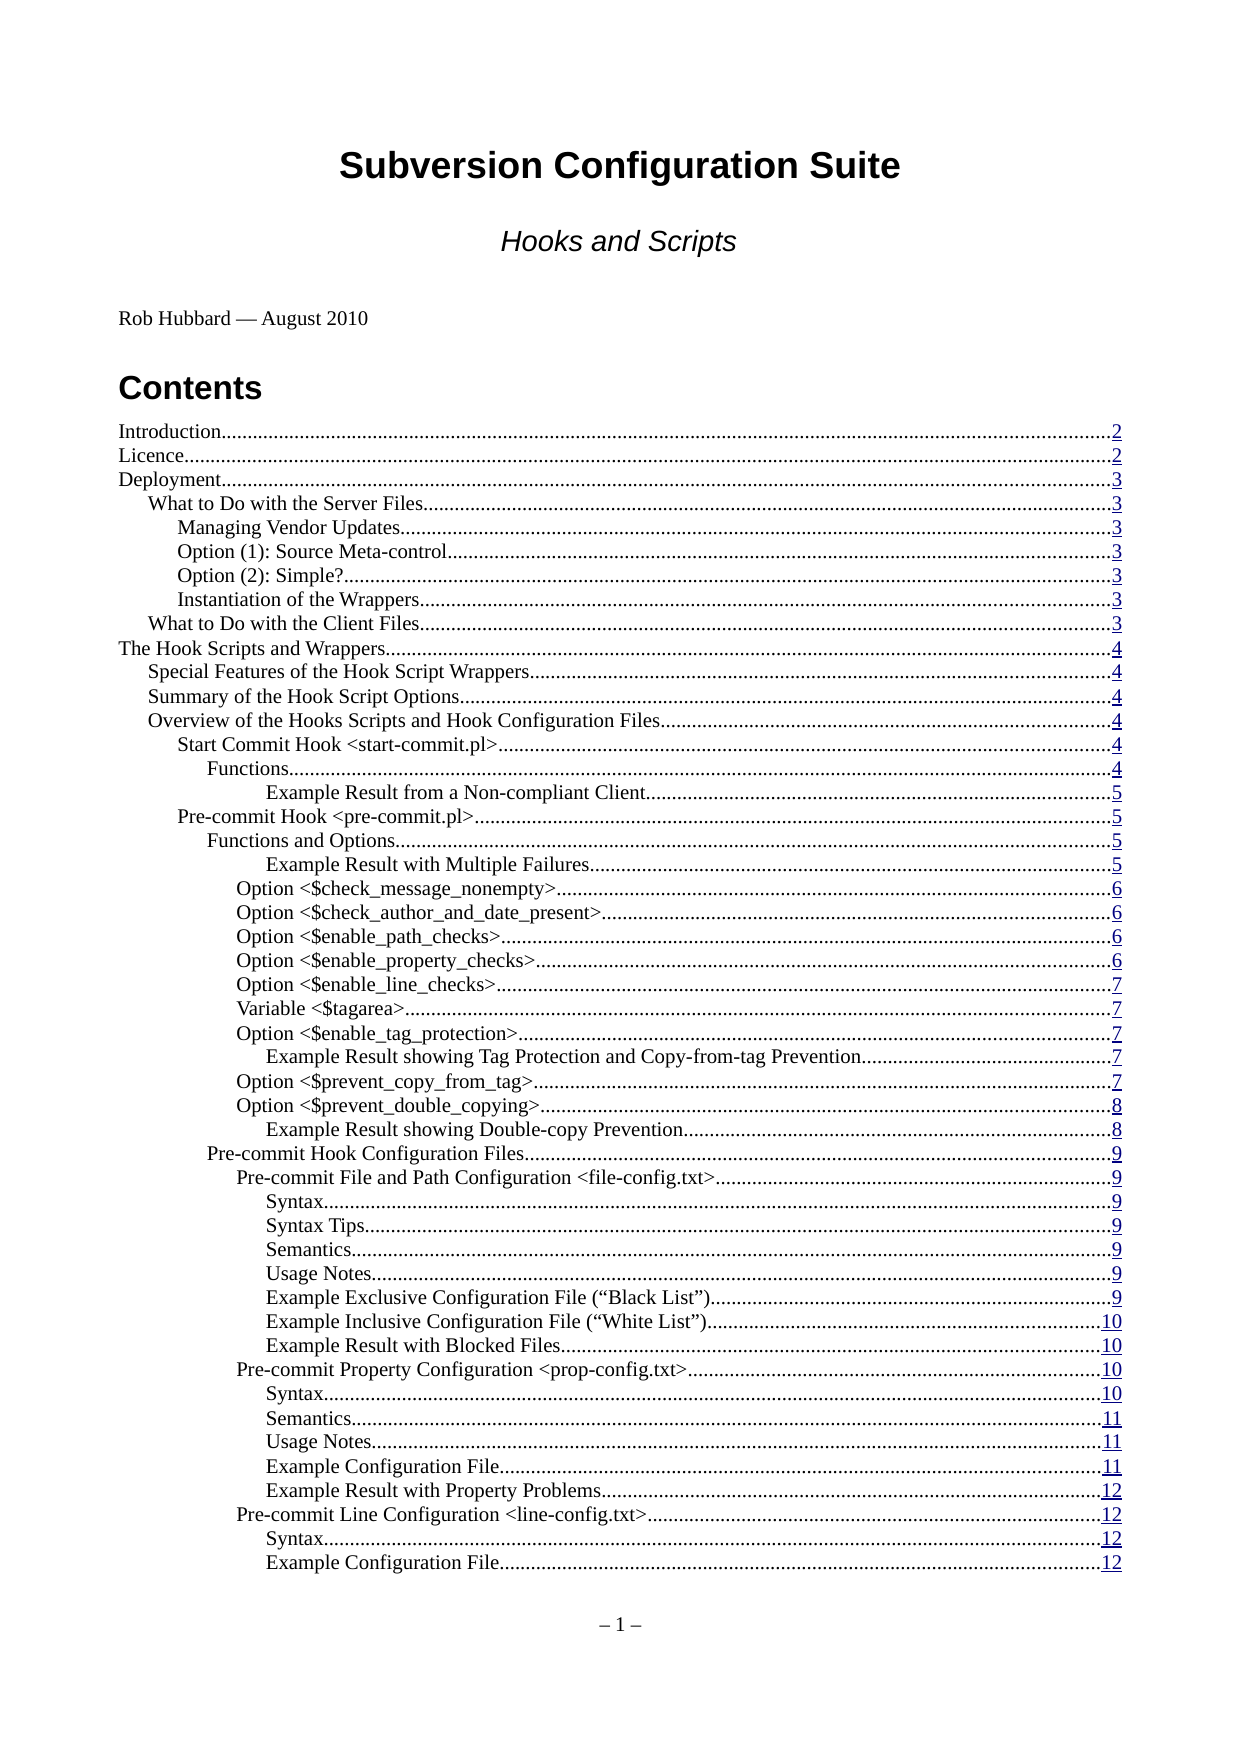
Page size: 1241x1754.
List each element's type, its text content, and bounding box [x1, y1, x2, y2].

text Special Features of the Hook Script Wrappers 4 [148, 659, 1122, 683]
text Instantiation of the Wrappers 3 [177, 587, 1122, 611]
text Example Configuration File 12 [266, 1550, 1122, 1574]
text Introduction 2 [118, 419, 1122, 443]
text Functions and Options 5 [207, 828, 1122, 852]
text Variable <$tagarea> 7 [236, 996, 1122, 1020]
text Syntax 12 [266, 1526, 1122, 1550]
text Usage Notes 11 [266, 1429, 1122, 1453]
text Example Inclusive Configuration File (“White List”) 10 [266, 1309, 1122, 1333]
text What to Do with the Server Files 3 [148, 491, 1122, 515]
text What to Do with the Client Files 3 [148, 611, 1122, 635]
text Pre-commit Line Configuration <line-config.txt> 12 [236, 1502, 1122, 1526]
text Pre-commit Hook Configuration Files 9 [207, 1141, 1122, 1165]
text Functions 4 [207, 756, 1122, 780]
text Syntax 10 [266, 1381, 1122, 1405]
text Option <$check_message_nonempty> 6 [236, 876, 1122, 900]
text Option <$prevent_copy_from_tag> 7 [236, 1068, 1122, 1093]
text Licence 2 [118, 443, 1122, 467]
title Subversion Configuration Suite [118, 143, 1122, 186]
text Option <$prevent_double_copying> 8 [236, 1093, 1122, 1117]
text Option <$enable_path_checks> 6 [236, 924, 1122, 948]
text Overview of the Hooks Scripts and Hook Configuration Files 4 [148, 708, 1122, 732]
text Example Result with Blocked Files 10 [266, 1333, 1122, 1357]
text Example Configuration File 11 [266, 1453, 1122, 1478]
text Option (1): Source Meta-control 3 [177, 539, 1122, 563]
text Pre-commit Hook <pre-commit.pl> 5 [177, 804, 1122, 828]
text Syntax Tips 9 [266, 1213, 1122, 1237]
text Pre-commit Property Configuration <prop-config.txt> 10 [236, 1357, 1122, 1381]
text Example Result showing Double-copy Prevention 8 [266, 1117, 1122, 1141]
text Option <$enable_tag_protection> 7 [236, 1020, 1122, 1044]
text Syntax 9 [266, 1189, 1122, 1213]
text Usage Notes 9 [266, 1261, 1122, 1285]
subtitle Hooks and Scripts [118, 224, 1122, 257]
text Pre-commit File and Path Configuration <file-config.txt> 9 [236, 1165, 1122, 1189]
text Deployment 3 [118, 467, 1122, 491]
text Option <$enable_property_checks> 6 [236, 948, 1122, 972]
text Start Commit Hook <start-commit.pl> 4 [177, 732, 1122, 756]
text Example Exclusive Configuration File (“Black List”) 9 [266, 1285, 1122, 1309]
text Semantics 9 [266, 1237, 1122, 1261]
text Option <$check_author_and_date_present> 6 [236, 900, 1122, 924]
text Option <$enable_line_checks> 7 [236, 972, 1122, 996]
text Example Result with Multiple Failures 5 [266, 852, 1122, 876]
text Example Result from a Non-compliant Client 5 [266, 780, 1122, 804]
text Semantics 11 [266, 1405, 1122, 1429]
text Managing Vendor Updates 3 [177, 515, 1122, 539]
text The Hook Scripts and Wrappers 4 [118, 635, 1122, 659]
text Example Result with Property Problems 12 [266, 1478, 1122, 1502]
text Option (2): Simple? 3 [177, 563, 1122, 587]
text Summary of the Hook Script Options 4 [148, 683, 1122, 708]
text Example Result showing Tag Protection and Copy-from-tag Prevention 7 [266, 1044, 1122, 1068]
text Rob Hubbard — August 2010 [118, 306, 1122, 330]
subtitle Contents [118, 368, 1122, 406]
